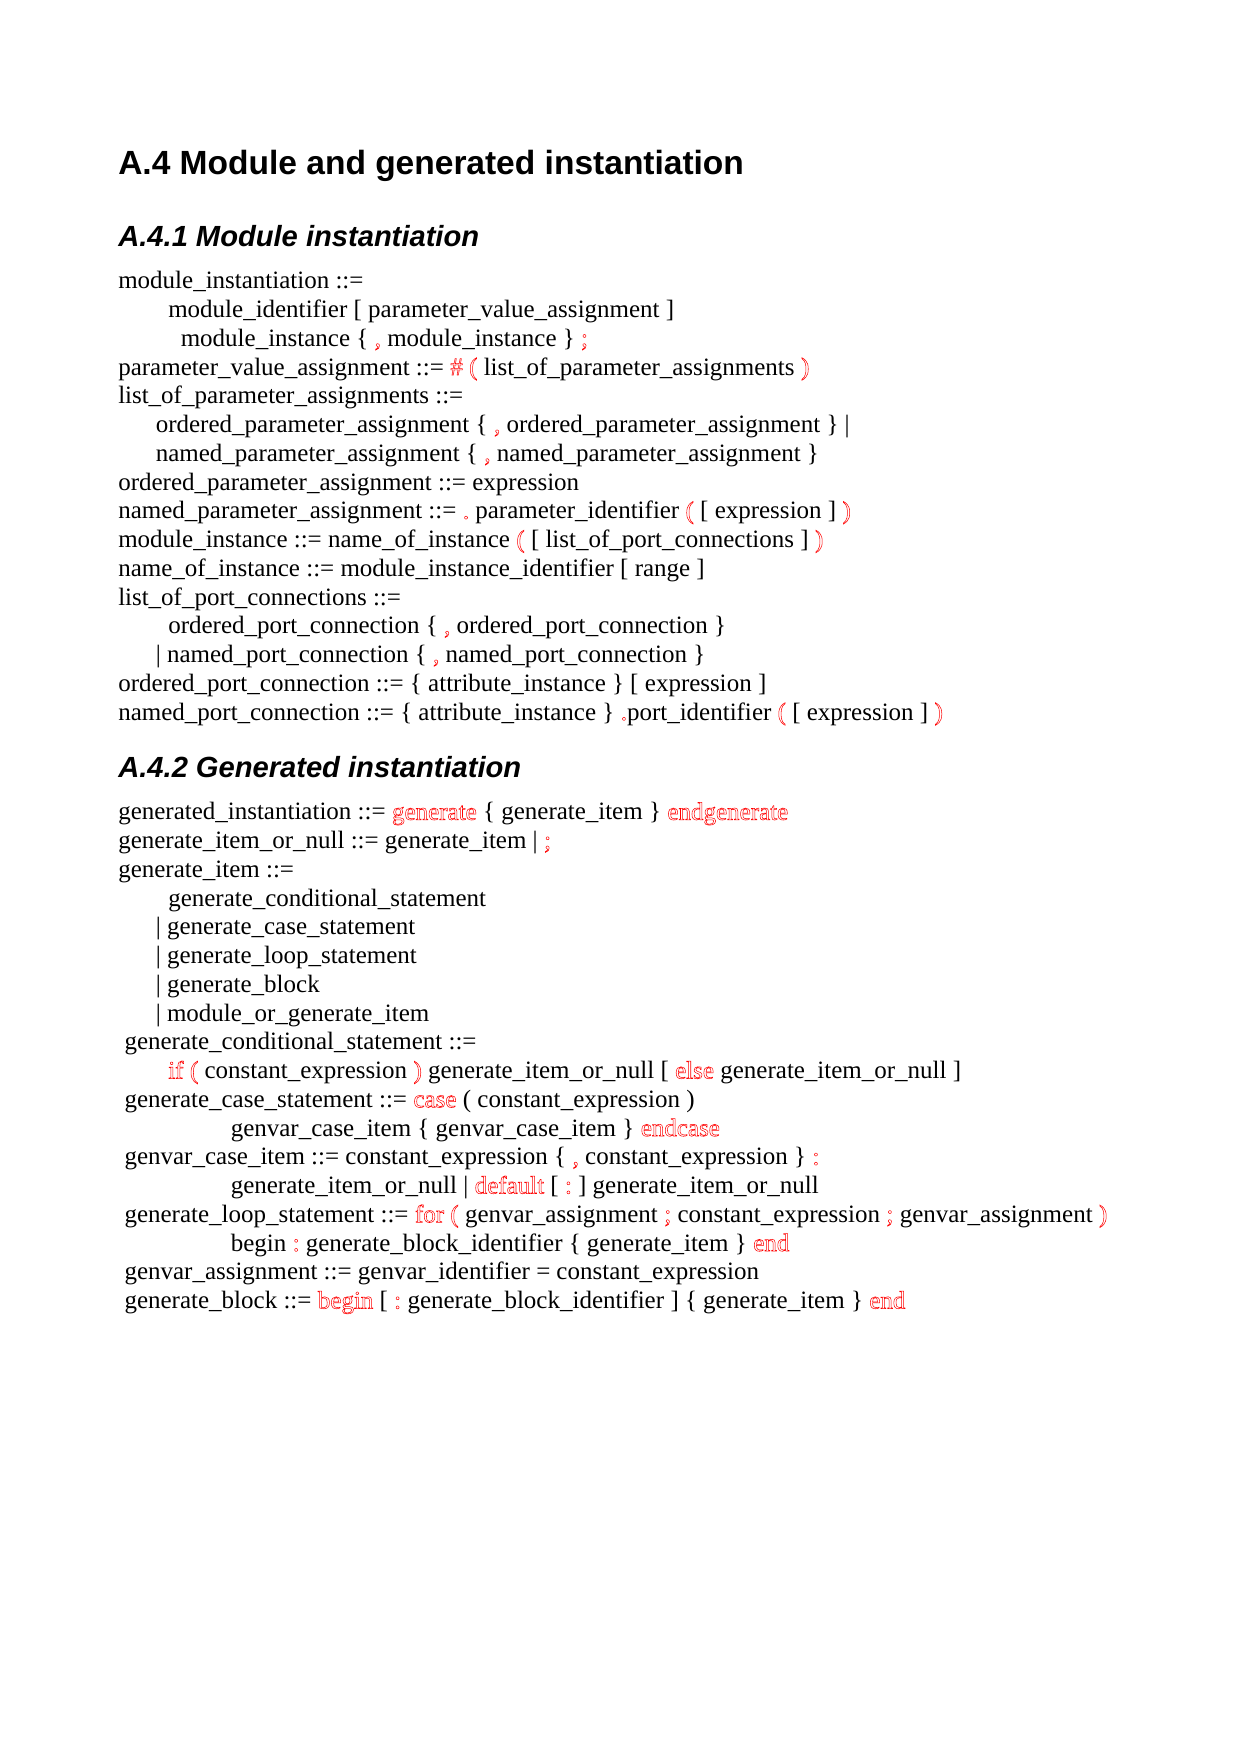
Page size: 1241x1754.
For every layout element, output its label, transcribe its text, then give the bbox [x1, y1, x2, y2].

text genvar_assignment ::= genvar_identifier = constant_expression [118, 1256, 1122, 1285]
subtitle A.4.2 Generated instantiation [118, 750, 1122, 784]
text module_identifier [ parameter_value_assignment ] [118, 294, 1122, 323]
text list_of_parameter_assignments ::= [118, 380, 1122, 409]
text named_parameter_assignment ::= . parameter_identifier ( [ expression ] ) [118, 495, 1122, 524]
text module_instance { , module_instance } ; [118, 323, 1122, 352]
text | generate_loop_statement [118, 940, 1122, 969]
text generate_item_or_null ::= generate_item | ; [118, 825, 1122, 854]
text generate_conditional_statement ::= [118, 1026, 1122, 1055]
text generated_instantiation ::= generate { generate_item } endgenerate [118, 796, 1122, 825]
subtitle A.4.1 Module instantiation [118, 219, 1122, 253]
text named_port_connection ::= { attribute_instance } .port_identifier ( [ expression ] ) [118, 697, 1122, 725]
text generate_item_or_null | default [ : ] generate_item_or_null [118, 1170, 1122, 1199]
text begin : generate_block_identifier { generate_item } end [118, 1228, 1122, 1256]
text ordered_port_connection ::= { attribute_instance } [ expression ] [118, 668, 1122, 697]
text genvar_case_item ::= constant_expression { , constant_expression } : [118, 1141, 1122, 1170]
text generate_item ::= [118, 854, 1122, 883]
text generate_loop_statement ::= for ( genvar_assignment ; constant_expression ; genvar_assignment ) [118, 1199, 1122, 1228]
text generate_conditional_statement [118, 883, 1122, 911]
text name_of_instance ::= module_instance_identifier [ range ] [118, 553, 1122, 582]
text ordered_parameter_assignment ::= expression [118, 467, 1122, 495]
text | generate_block [118, 969, 1122, 998]
text generate_block ::= begin [ : generate_block_identifier ] { generate_item } end [118, 1285, 1122, 1314]
text list_of_port_connections ::= [118, 582, 1122, 610]
text | module_or_generate_item [118, 998, 1122, 1026]
text module_instantiation ::= [118, 265, 1122, 294]
text parameter_value_assignment ::= # ( list_of_parameter_assignments ) [118, 352, 1122, 380]
text genvar_case_item { genvar_case_item } endcase [118, 1113, 1122, 1141]
text | named_port_connection { , named_port_connection } [118, 639, 1122, 668]
text named_parameter_assignment { , named_parameter_assignment } [118, 438, 1122, 467]
text ordered_parameter_assignment { , ordered_parameter_assignment } | [118, 409, 1122, 438]
text generate_case_statement ::= case ( constant_expression ) [118, 1084, 1122, 1113]
text ordered_port_connection { , ordered_port_connection } [118, 610, 1122, 639]
text | generate_case_statement [118, 911, 1122, 940]
text if ( constant_expression ) generate_item_or_null [ else generate_item_or_null ] [118, 1055, 1122, 1084]
subtitle A.4 Module and generated instantiation [118, 143, 1122, 182]
text module_instance ::= name_of_instance ( [ list_of_port_connections ] ) [118, 524, 1122, 553]
